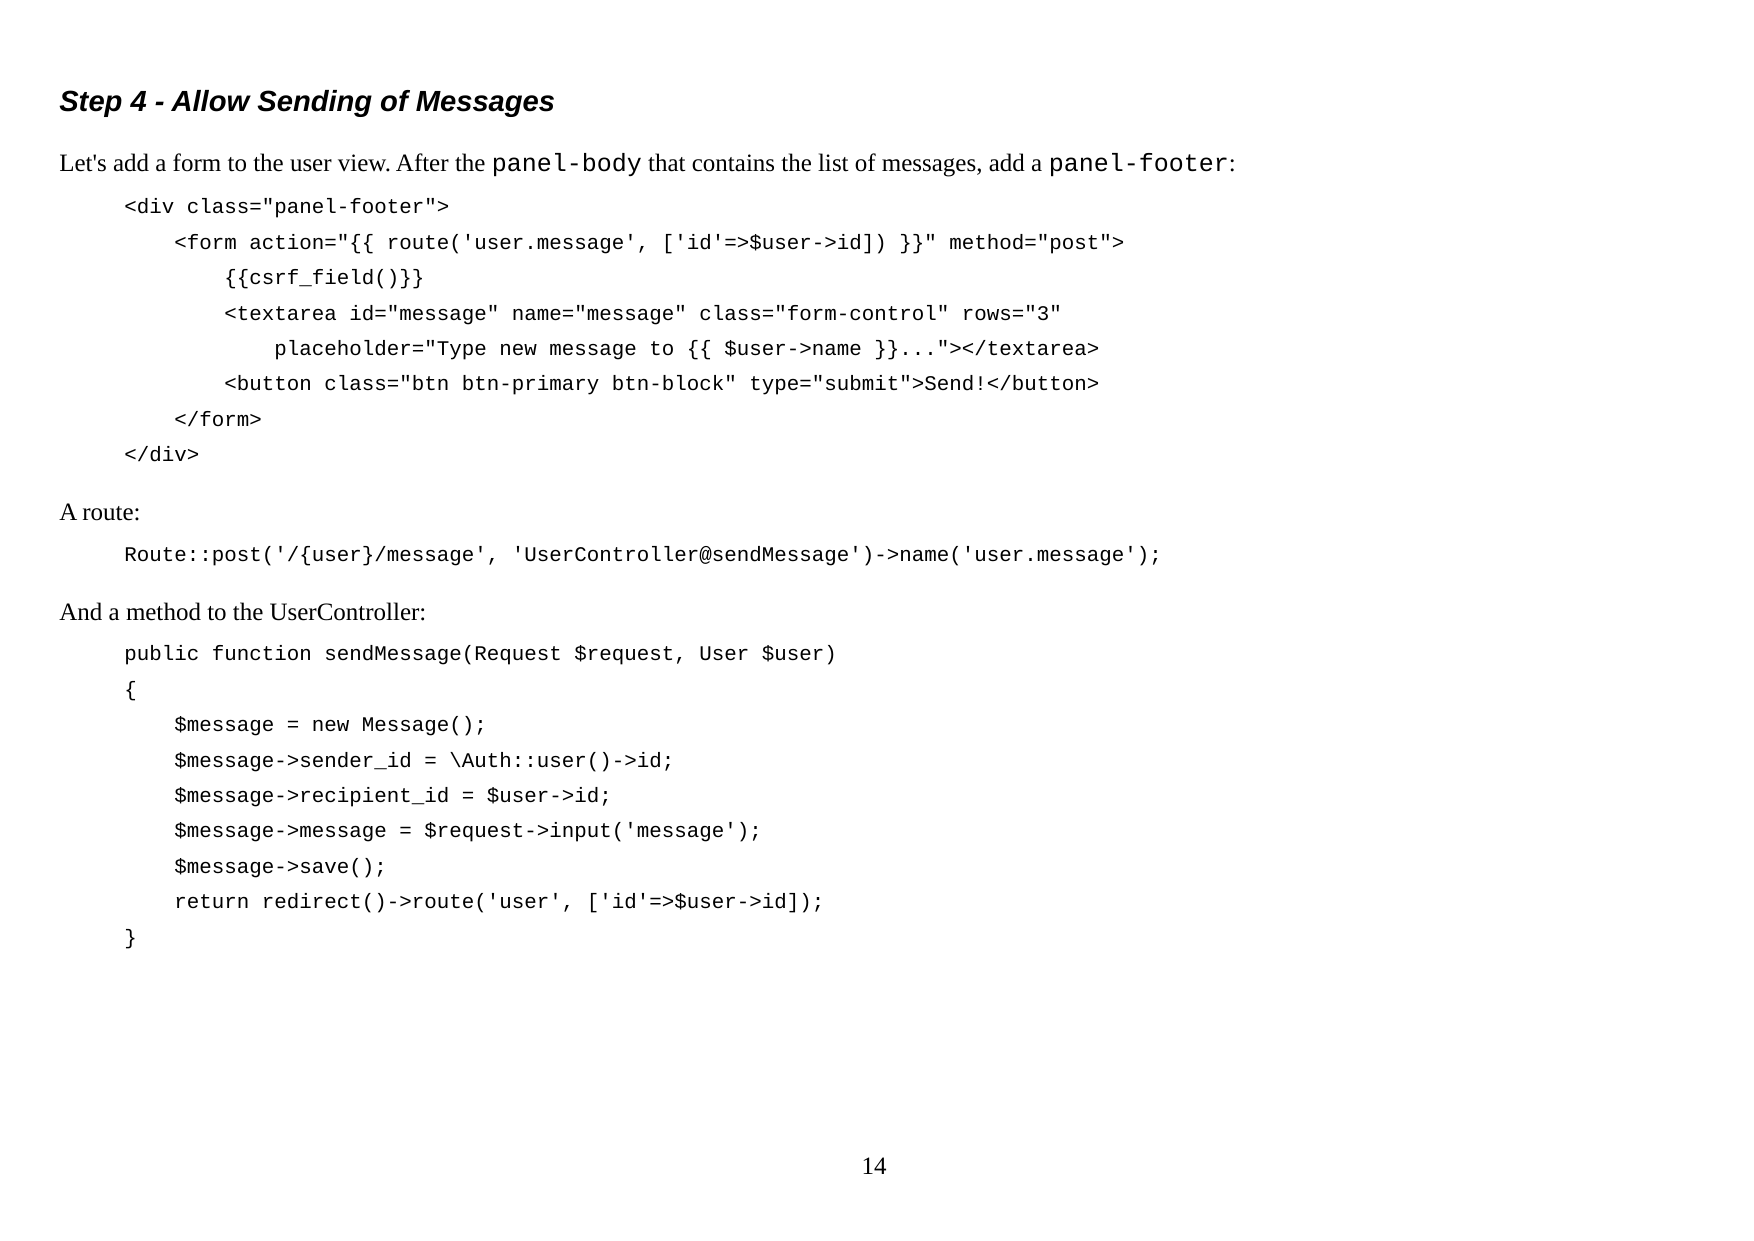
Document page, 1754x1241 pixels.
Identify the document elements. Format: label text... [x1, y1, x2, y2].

text {{csrf_field()}} [124, 267, 1695, 291]
text { [124, 679, 1695, 702]
text <form action="{{ route('user.message', ['id'=>$user->id]) }}" method="post"> [124, 232, 1695, 255]
text <button class="btn btn-primary btn-block" type="submit">Send!</button> [124, 373, 1695, 397]
text public function sendMessage(Request $request, User $user) [124, 643, 1695, 667]
text A route: [59, 497, 1695, 526]
text Route::post('/{user}/message', 'UserController@sendMessage')->name('user.message'); [124, 544, 1695, 567]
text $message->message = $request->input('message'); [124, 821, 1695, 844]
subtitle Step 4 - Allow Sending of Messages [59, 84, 1695, 118]
text $message->save(); [124, 856, 1695, 879]
text return redirect()->route('user', ['id'=>$user->id]); [124, 891, 1695, 915]
text <div class="panel-footer"> [124, 196, 1695, 220]
text $message = new Message(); [124, 714, 1695, 738]
text <textarea id="message" name="message" class="form-control" rows="3" placeholder="Type new message to {{ $user->name }}..."></textarea> [124, 303, 1695, 362]
text $message->sender_id = \Auth::user()->id; [124, 750, 1695, 773]
text } [124, 927, 1695, 950]
text Let's add a form to the user view. After the panel-body that contains the list of messages, add a panel-footer: [59, 148, 1695, 179]
text And a method to the UserController: [59, 597, 1695, 626]
text </div> [124, 444, 1695, 468]
text </form> [124, 409, 1695, 432]
text $message->recipient_id = $user->id; [124, 785, 1695, 809]
